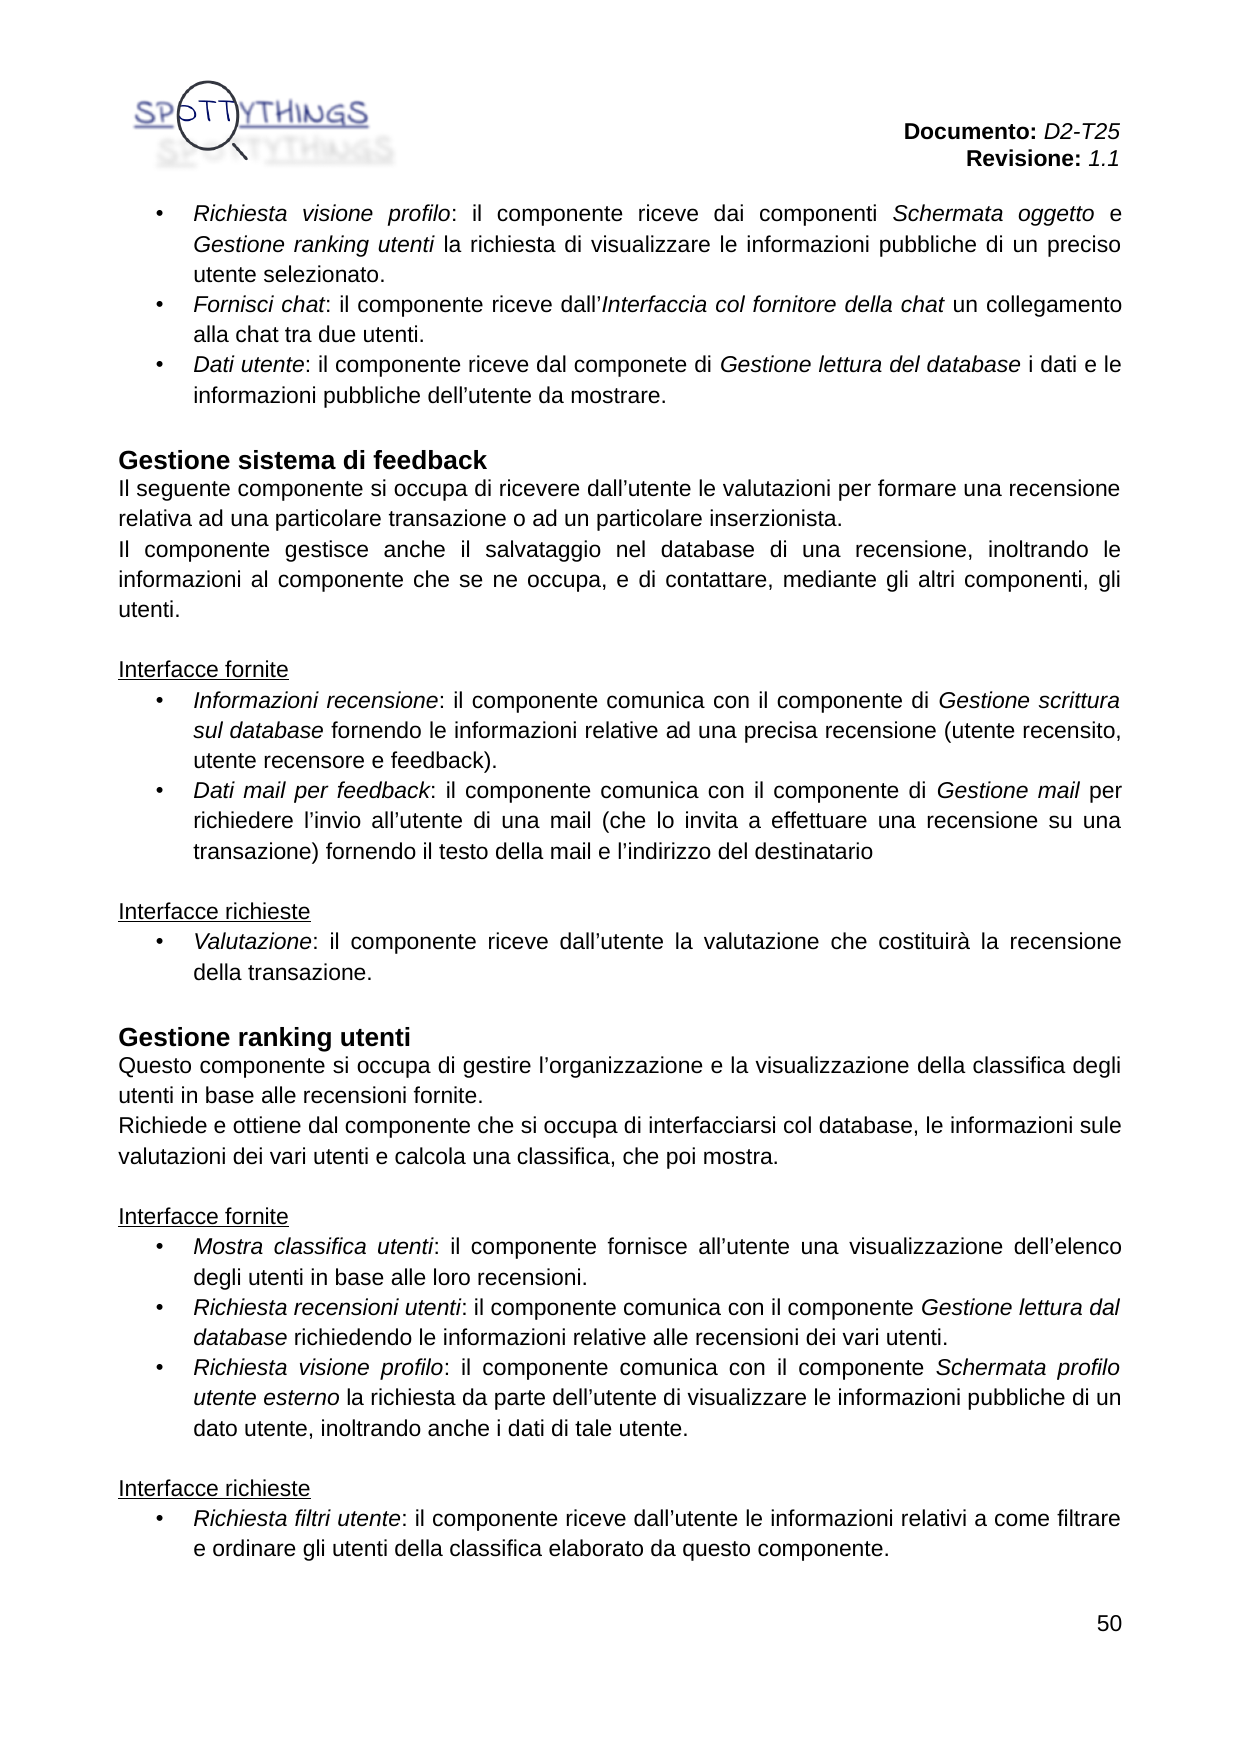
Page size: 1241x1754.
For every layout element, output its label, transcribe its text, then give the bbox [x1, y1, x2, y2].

list Richiesta filtri utente: il componente riceve dall’utente le informazioni relativi a come filtrare e ordinare gli utenti della classifica elaborato da questo componente. [156, 1505, 1122, 1562]
list Richiesta recensioni utenti: il componente comunica con il componente Gestione lettura dal database richiedendo le informazioni relative alle recensioni dei vari utenti. [156, 1294, 1122, 1350]
list Dati utente: il componente riceve dal componete di Gestione lettura del database i dati e le informazioni pubbliche dell’utente da mostrare. [156, 351, 1122, 408]
list Valutazione: il componente riceve dall’utente la valutazione che costituirà la recensione della transazione. [156, 928, 1122, 985]
subtitle Gestione sistema di feedback [118, 445, 1122, 475]
text Questo componente si occupa di gestire l’organizzazione e la visualizzazione della classifica degli utenti in base alle recensioni fornite. [118, 1052, 1122, 1108]
text Il componente gestisce anche il salvataggio nel database di una recensione, inoltrando le informazioni al componente che se ne occupa, e di contattare, mediante gli altri componenti, gli utenti. [118, 536, 1122, 622]
picture [123, 73, 399, 187]
list Informazioni recensione: il componente comunica con il componente di Gestione scrittura sul database fornendo le informazioni relative ad una precisa recensione (utente recensito, utente recensore e feedback). [156, 687, 1122, 773]
list Richiesta visione profilo: il componente riceve dai componenti Schermata oggetto e Gestione ranking utenti la richiesta di visualizzare le informazioni pubbliche di un preciso utente selezionato. [156, 200, 1122, 287]
text Richiede e ottiene dal componente che si occupa di interfacciarsi col database, le informazioni sule valutazioni dei vari utenti e calcola una classifica, che poi mostra. [118, 1112, 1122, 1169]
list Fornisci chat: il componente riceve dall’Interfaccia col fornitore della chat un collegamento alla chat tra due utenti. [156, 291, 1122, 347]
text Interfacce fornite [118, 656, 1122, 683]
text Interfacce fornite [118, 1203, 1122, 1229]
list Dati mail per feedback: il componente comunica con il componente di Gestione mail per richiedere l’invio all’utente di una mail (che lo invita a effettuare una recensione su una transazione) fornendo il testo della mail e l’indirizzo del destinatario [156, 777, 1122, 864]
list Mostra classifica utenti: il componente fornisce all’utente una visualizzazione dell’elenco degli utenti in base alle loro recensioni. [156, 1233, 1122, 1290]
text Interfacce richieste [118, 898, 1122, 924]
subtitle Gestione ranking utenti [118, 1022, 1122, 1052]
text Il seguente componente si occupa di ricevere dall’utente le valutazioni per formare una recensione relativa ad una particolare transazione o ad un particolare inserzionista. [118, 475, 1122, 532]
list Richiesta visione profilo: il componente comunica con il componente Schermata profilo utente esterno la richiesta da parte dell’utente di visualizzare le informazioni pubbliche di un dato utente, inoltrando anche i dati di tale utente. [156, 1354, 1122, 1441]
text Interfacce richieste [118, 1475, 1122, 1501]
